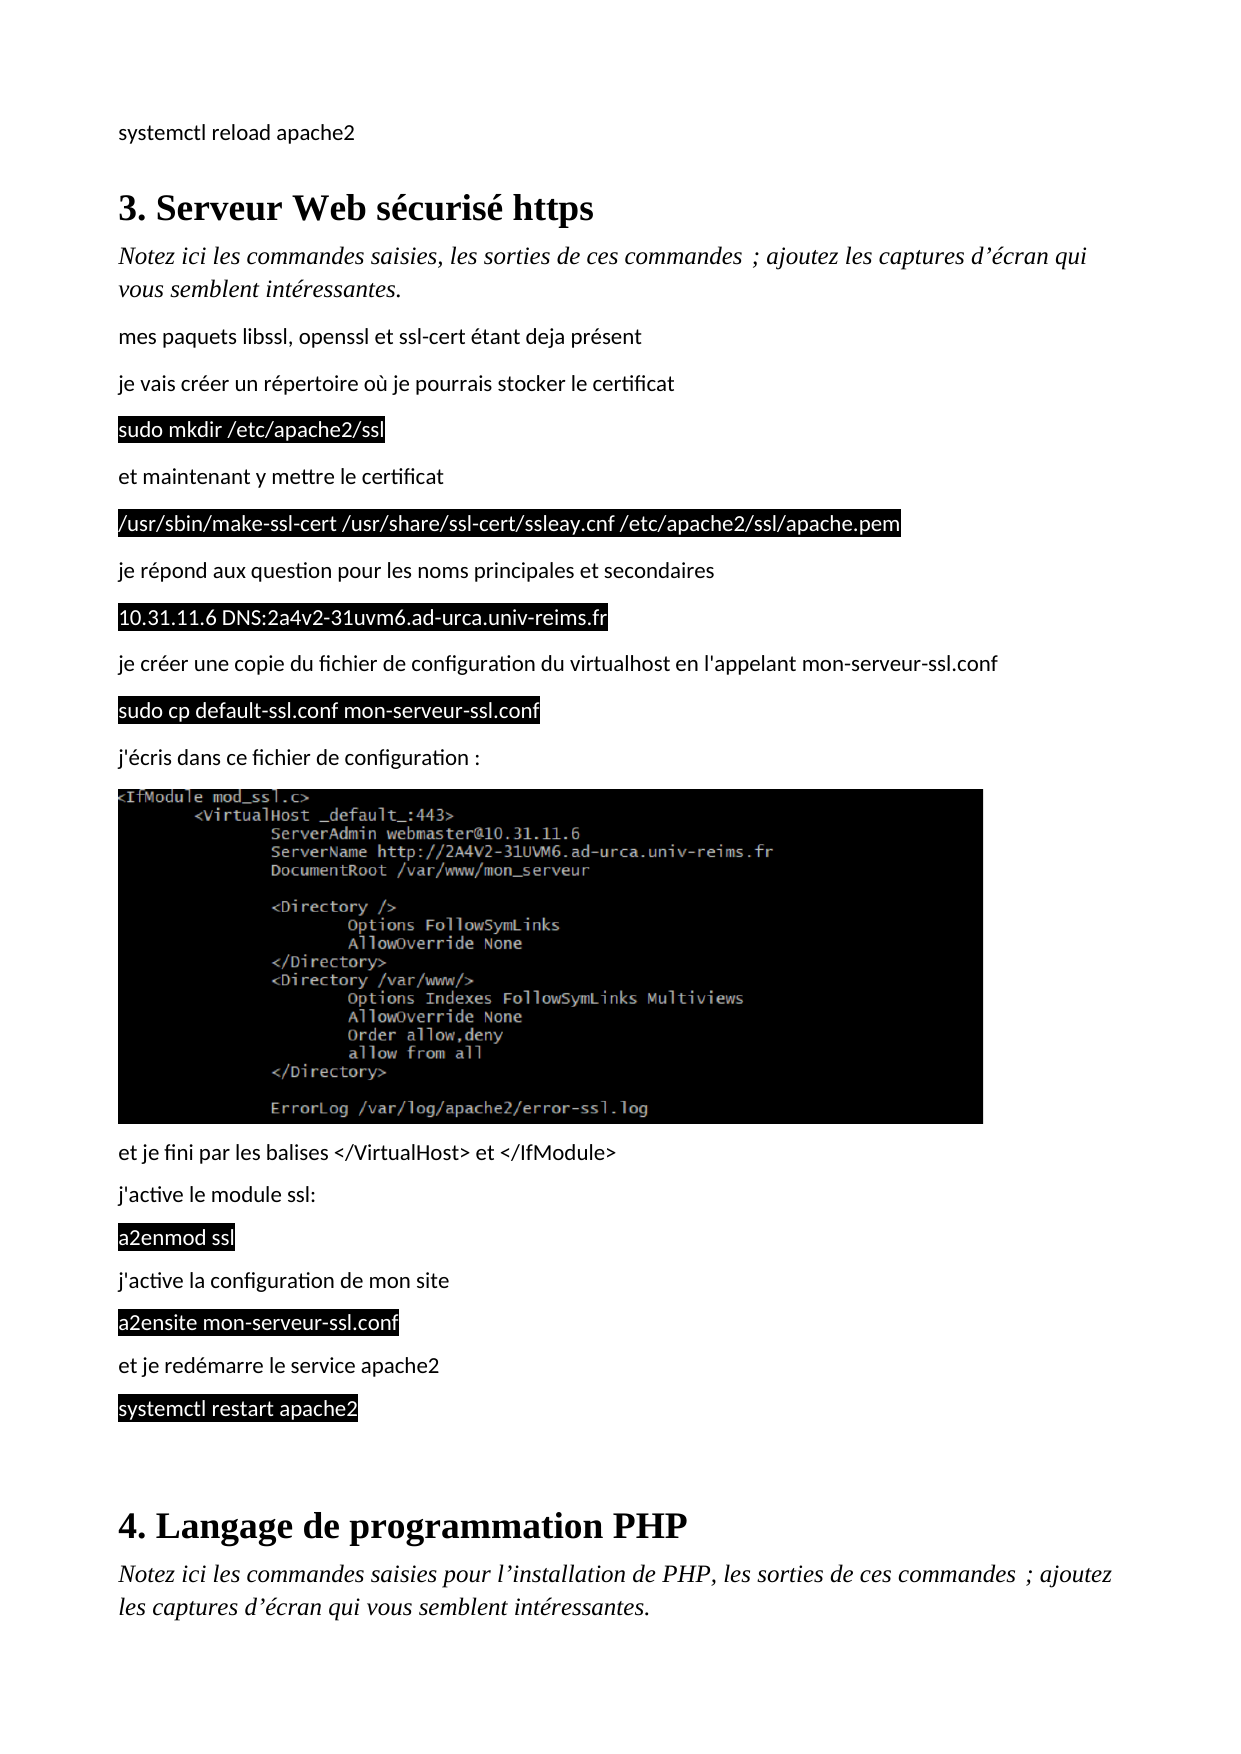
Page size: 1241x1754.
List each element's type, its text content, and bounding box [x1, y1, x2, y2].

text et je redémarre le service apache2 [118, 1351, 1122, 1379]
text je répond aux question pour les noms principales et secondaires [118, 556, 1122, 584]
text j'active la configuration de mon site [118, 1266, 1122, 1294]
text j'écris dans ce fichier de configuration : [118, 743, 1122, 771]
text je créer une copie du fichier de configuration du virtualhost en l'appelant mon-serveur-ssl.conf [118, 649, 1122, 677]
text sudo cp default-ssl.conf mon-serveur-ssl.conf [118, 696, 1122, 724]
text j'active le module ssl: [118, 1181, 1122, 1209]
text systemctl reload apache2 [118, 118, 1122, 146]
text Notez ici les commandes saisies pour l’installation de PHP, les sorties de ces commandes ; ajoutez les captures d’écran qui vous semblent intéressantes. [118, 1559, 1122, 1621]
text 3. Serveur Web sécurisé https [118, 186, 1122, 229]
text a2ensite mon-serveur-ssl.conf [118, 1308, 1122, 1336]
text 10.31.11.6 DNS:2a4v2-31uvm6.ad-urca.univ-reims.fr [118, 603, 1122, 631]
text je vais créer un répertoire où je pourrais stocker le certificat [118, 369, 1122, 397]
text /usr/sbin/make-ssl-cert /usr/share/ssl-cert/ssleay.cnf /etc/apache2/ssl/apache.pem [118, 509, 1122, 537]
text sudo mkdir /etc/apache2/ssl [118, 416, 1122, 443]
text et maintenant y mettre le certificat [118, 462, 1122, 490]
text a2enmod ssl [118, 1223, 1122, 1251]
text Notez ici les commandes saisies, les sorties de ces commandes ; ajoutez les captures d’écran qui vous semblent intéressantes. [118, 241, 1122, 303]
text systemctl restart apache2 [118, 1394, 1122, 1422]
text et je fini par les balises </VirtualHost> et </IfModule> [118, 1138, 1122, 1166]
text mes paquets libssl, openssl et ssl-cert étant deja présent [118, 322, 1122, 350]
text 4. Langage de programmation PHP [118, 1504, 1122, 1547]
